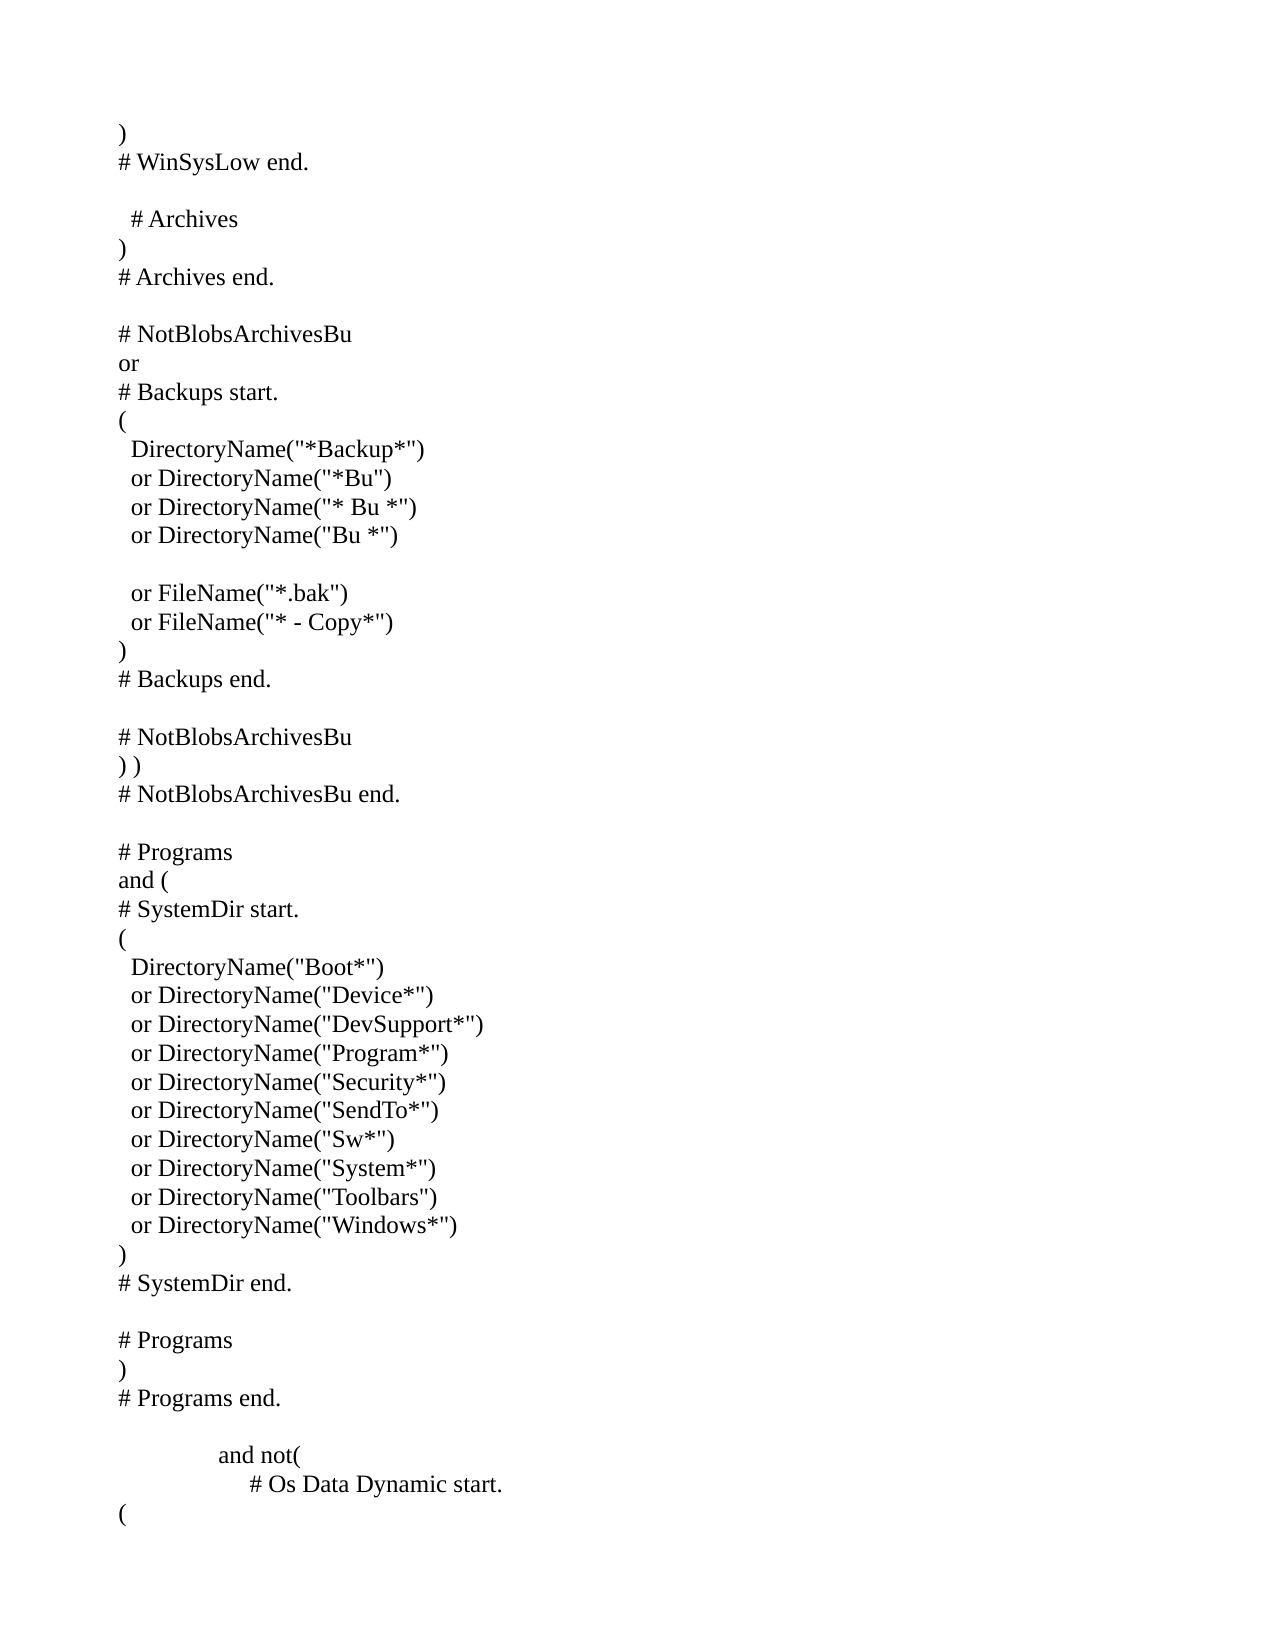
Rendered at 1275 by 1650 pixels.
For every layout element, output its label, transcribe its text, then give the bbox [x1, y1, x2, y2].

text # Os Data Dynamic start. [118, 1469, 1157, 1498]
text or DirectoryName("Program*") [118, 1038, 1157, 1067]
text DirectoryName("*Backup*") [118, 434, 1157, 463]
text ) [118, 636, 1157, 664]
text or DirectoryName("Windows*") [118, 1211, 1157, 1239]
text or DirectoryName("Toolbars") [118, 1182, 1157, 1211]
text # Programs end. [118, 1383, 1157, 1412]
text or DirectoryName("*Bu") [118, 463, 1157, 492]
text # WinSysLow end. [118, 147, 1157, 176]
text or DirectoryName("System*") [118, 1153, 1157, 1182]
text ) [118, 118, 1157, 147]
text # NotBlobsArchivesBu [118, 722, 1157, 751]
text ( [118, 923, 1157, 952]
text or FileName("* - Copy*") [118, 607, 1157, 636]
text or DirectoryName("Sw*") [118, 1124, 1157, 1153]
text ) [118, 1354, 1157, 1383]
text and ( [118, 866, 1157, 894]
text ( [118, 1498, 1157, 1527]
text DirectoryName("Boot*") [118, 952, 1157, 981]
text ) [118, 1239, 1157, 1268]
text or DirectoryName("DevSupport*") [118, 1009, 1157, 1038]
text # NotBlobsArchivesBu [118, 319, 1157, 348]
text or [118, 348, 1157, 377]
text ) ) [118, 751, 1157, 779]
text or DirectoryName("Security*") [118, 1067, 1157, 1096]
text or FileName("*.bak") [118, 578, 1157, 607]
text or DirectoryName("Bu *") [118, 521, 1157, 549]
text # SystemDir end. [118, 1268, 1157, 1297]
text # Programs [118, 837, 1157, 866]
text # NotBlobsArchivesBu end. [118, 779, 1157, 808]
text ( [118, 406, 1157, 434]
text or DirectoryName("SendTo*") [118, 1096, 1157, 1124]
text # Backups start. [118, 377, 1157, 406]
text or DirectoryName("* Bu *") [118, 492, 1157, 521]
text # Archives [118, 204, 1157, 233]
text # SystemDir start. [118, 894, 1157, 923]
text # Backups end. [118, 664, 1157, 693]
text or DirectoryName("Device*") [118, 981, 1157, 1009]
text # Programs [118, 1326, 1157, 1354]
text ) [118, 233, 1157, 262]
text # Archives end. [118, 262, 1157, 291]
text and not( [118, 1441, 1157, 1469]
